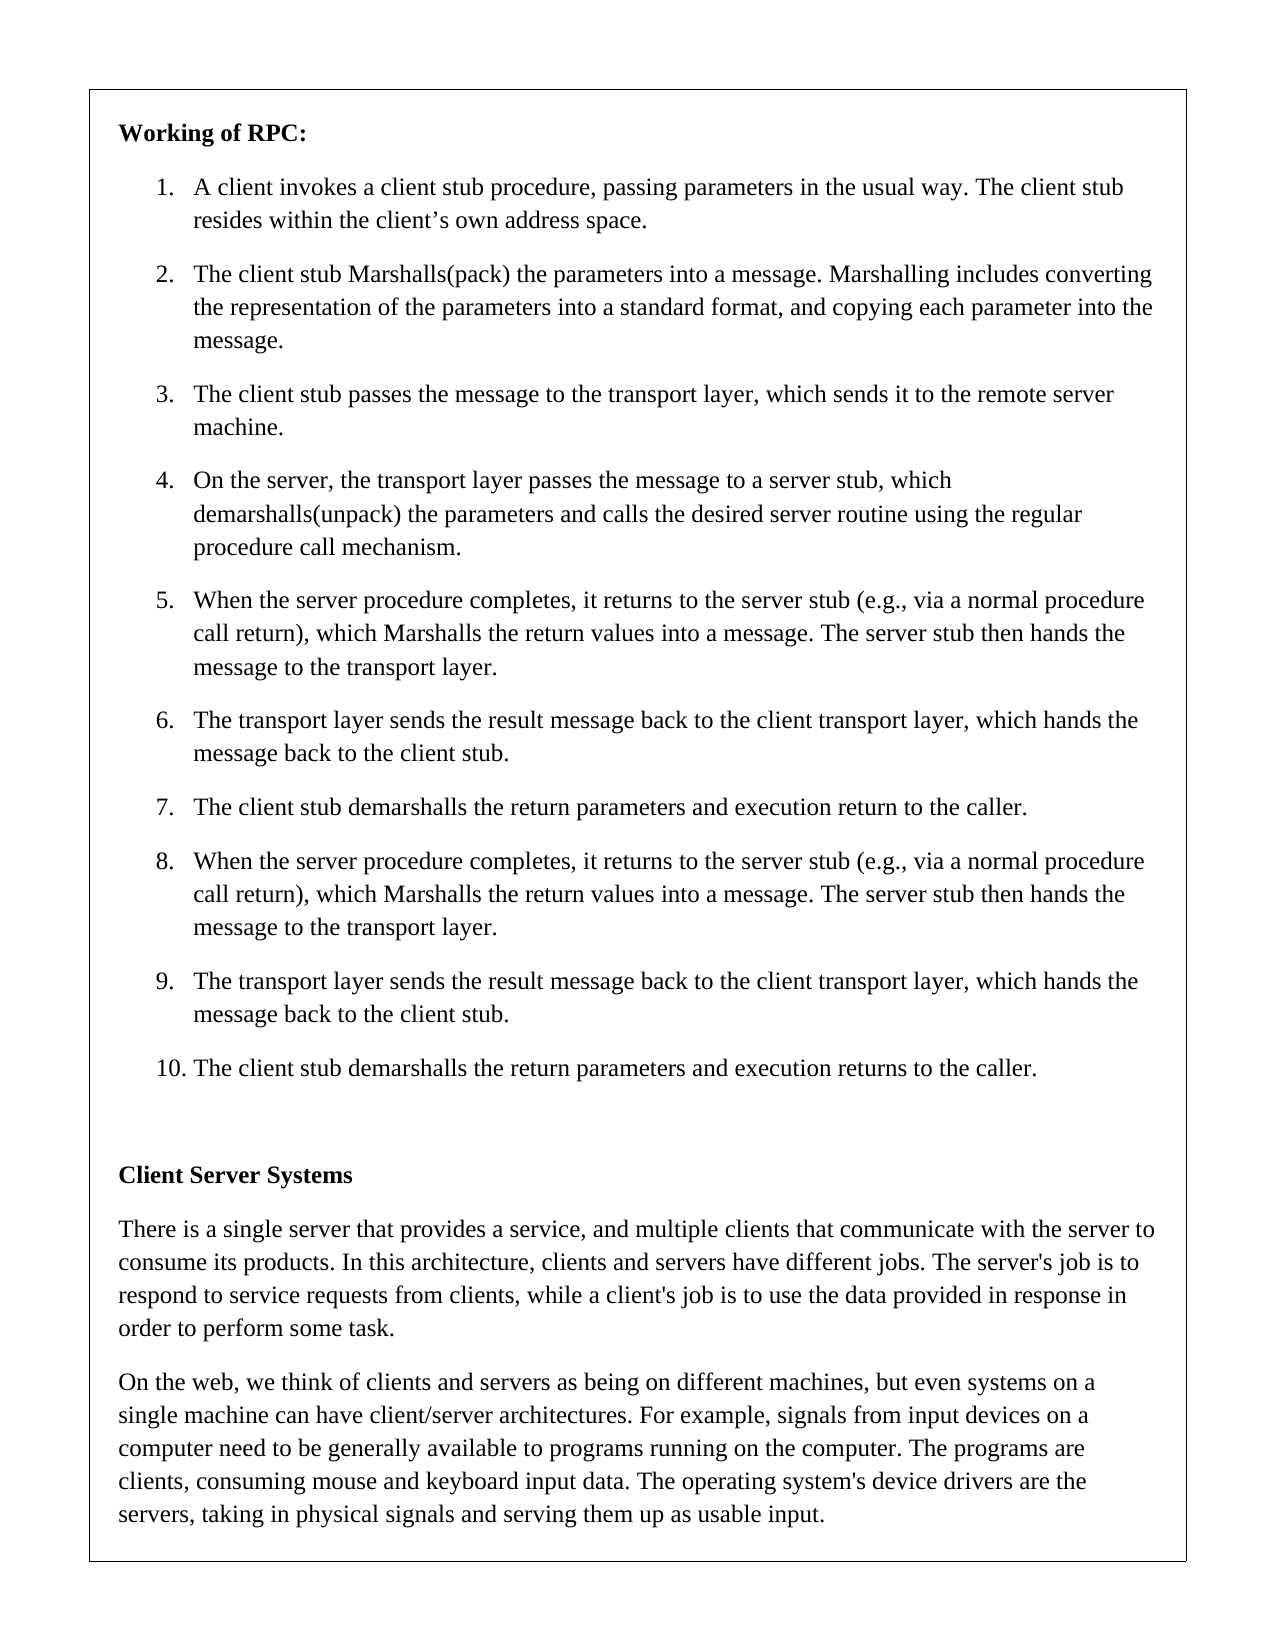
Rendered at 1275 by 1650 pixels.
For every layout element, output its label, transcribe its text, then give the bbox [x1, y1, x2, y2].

text On the web, we think of clients and servers as being on different machines, but even systems on a single machine can have client/server architectures. For example, signals from input devices on a computer need to be generally available to programs running on the computer. The programs are clients, consuming mouse and keyboard input data. The operating system's device drivers are the servers, taking in physical signals and serving them up as usable input. [118, 1367, 1157, 1528]
text Working of RPC: [118, 118, 1157, 147]
list On the server, the transport layer passes the message to a server stub, which demarshalls(unpack) the parameters and calls the desired server routine using the regular procedure call mechanism. [156, 466, 1157, 560]
list The client stub passes the message to the transport layer, which sends it to the remote server machine. [156, 379, 1157, 441]
list The transport layer sends the result message back to the client transport layer, which hands the message back to the client stub. [156, 966, 1157, 1028]
list The client stub demarshalls the return parameters and execution return to the caller. [156, 792, 1157, 821]
text Client Server Systems [118, 1161, 1157, 1189]
list The client stub demarshalls the return parameters and execution returns to the caller. [156, 1053, 1157, 1082]
list When the server procedure completes, it returns to the server stub (e.g., via a normal procedure call return), which Marshalls the return values into a message. The server stub then hands the message to the transport layer. [156, 586, 1157, 680]
text There is a single server that provides a service, and multiple clients that communicate with the server to consume its products. In this architecture, clients and servers have different jobs. The server's job is to respond to service requests from clients, while a client's job is to use the data provided in response in order to perform some task. [118, 1214, 1157, 1342]
list The transport layer sends the result message back to the client transport layer, which hands the message back to the client stub. [156, 705, 1157, 767]
list When the server procedure completes, it returns to the server stub (e.g., via a normal procedure call return), which Marshalls the return values into a message. The server stub then hands the message to the transport layer. [156, 846, 1157, 941]
list The client stub Marshalls(pack) the parameters into a message. Marshalling includes converting the representation of the parameters into a standard format, and copying each parameter into the message. [156, 259, 1157, 354]
list A client invokes a client stub procedure, passing parameters in the usual way. The client stub resides within the client’s own address space. [156, 172, 1157, 234]
